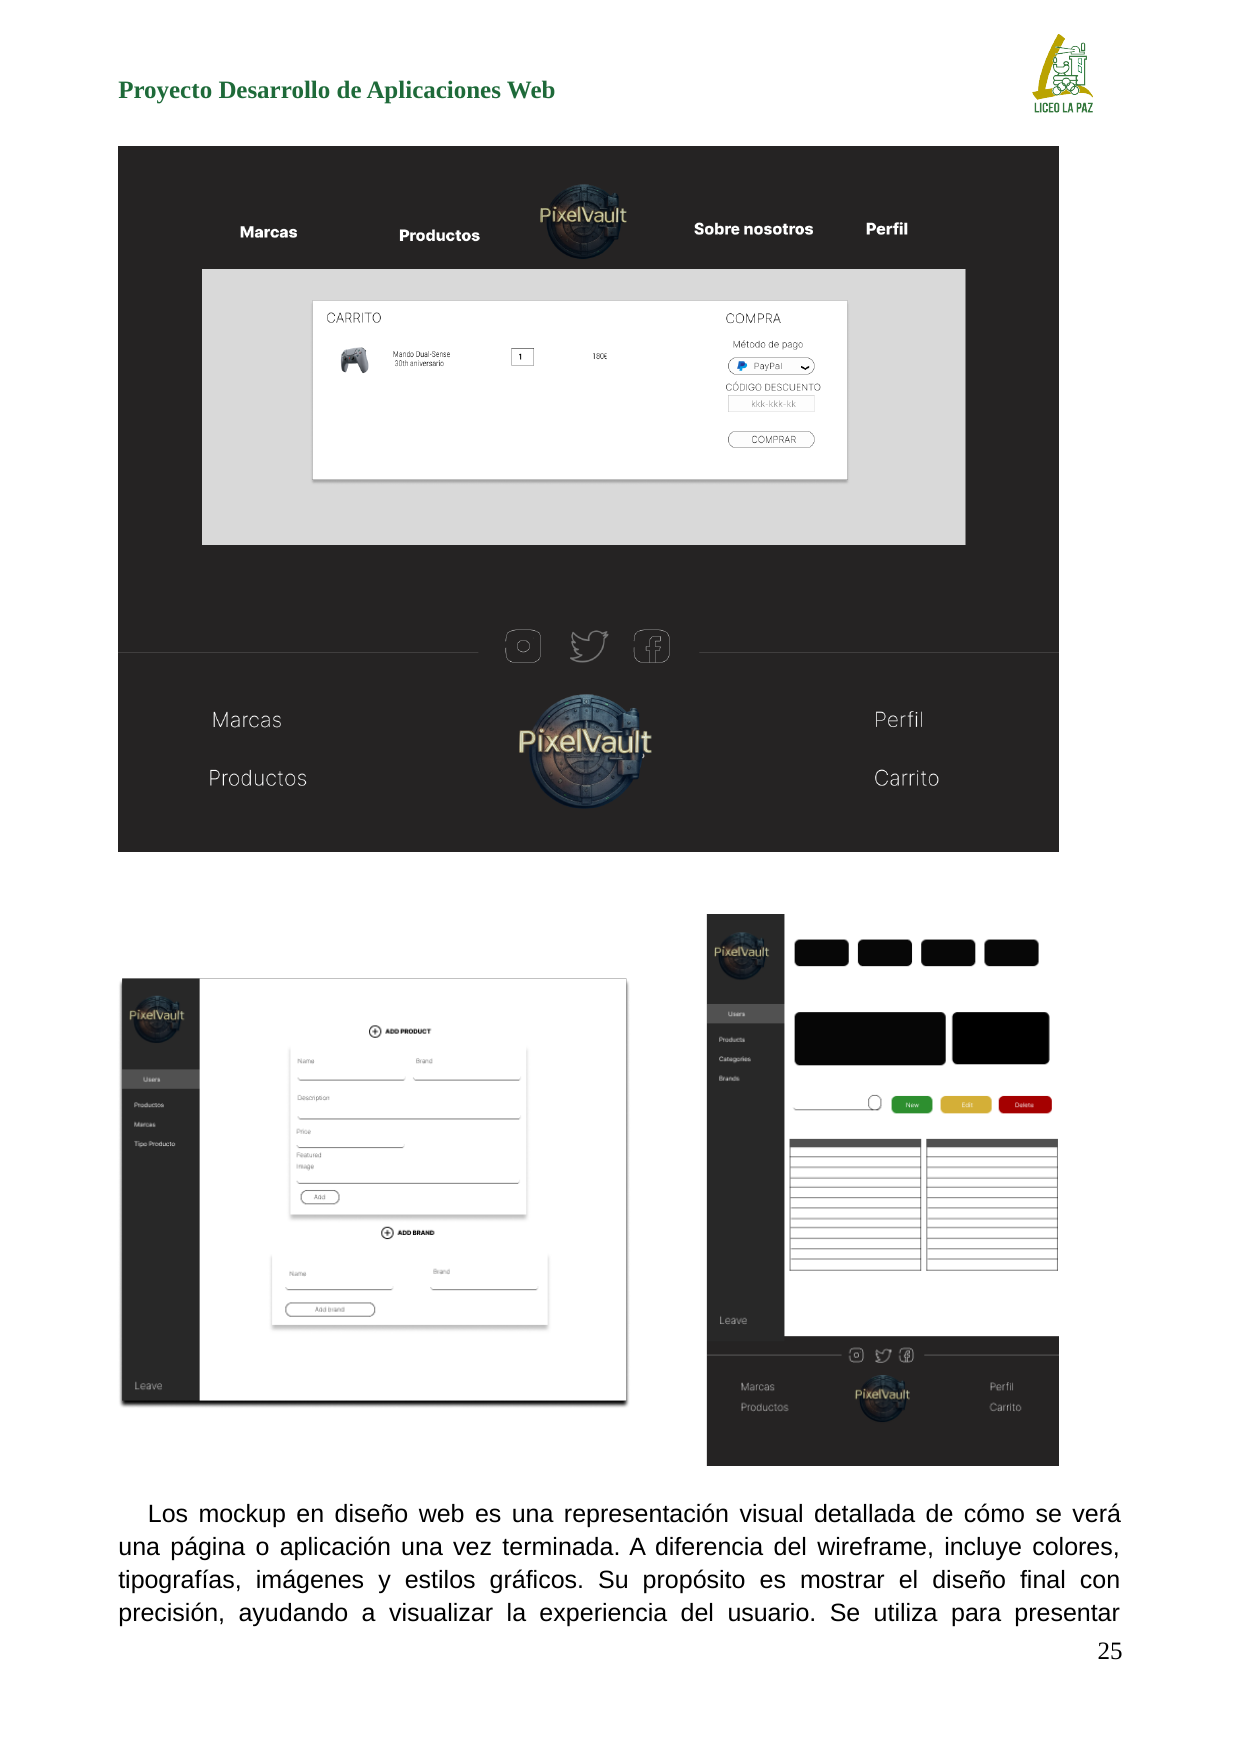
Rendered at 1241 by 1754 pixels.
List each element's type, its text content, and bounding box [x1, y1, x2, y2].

text Los mockup en diseño web es una representación visual detallada de cómo se verá una página o aplicación una vez terminada. A diferencia del wireframe, incluye colores, tipografías, imágenes y estilos gráficos. Su propósito es mostrar el diseño final con precisión, ayudando a visualizar la experiencia del usuario. Se utiliza para presentar [118, 1499, 1122, 1627]
picture [1025, 26, 1100, 121]
picture [118, 914, 1059, 1466]
picture [118, 146, 1059, 852]
